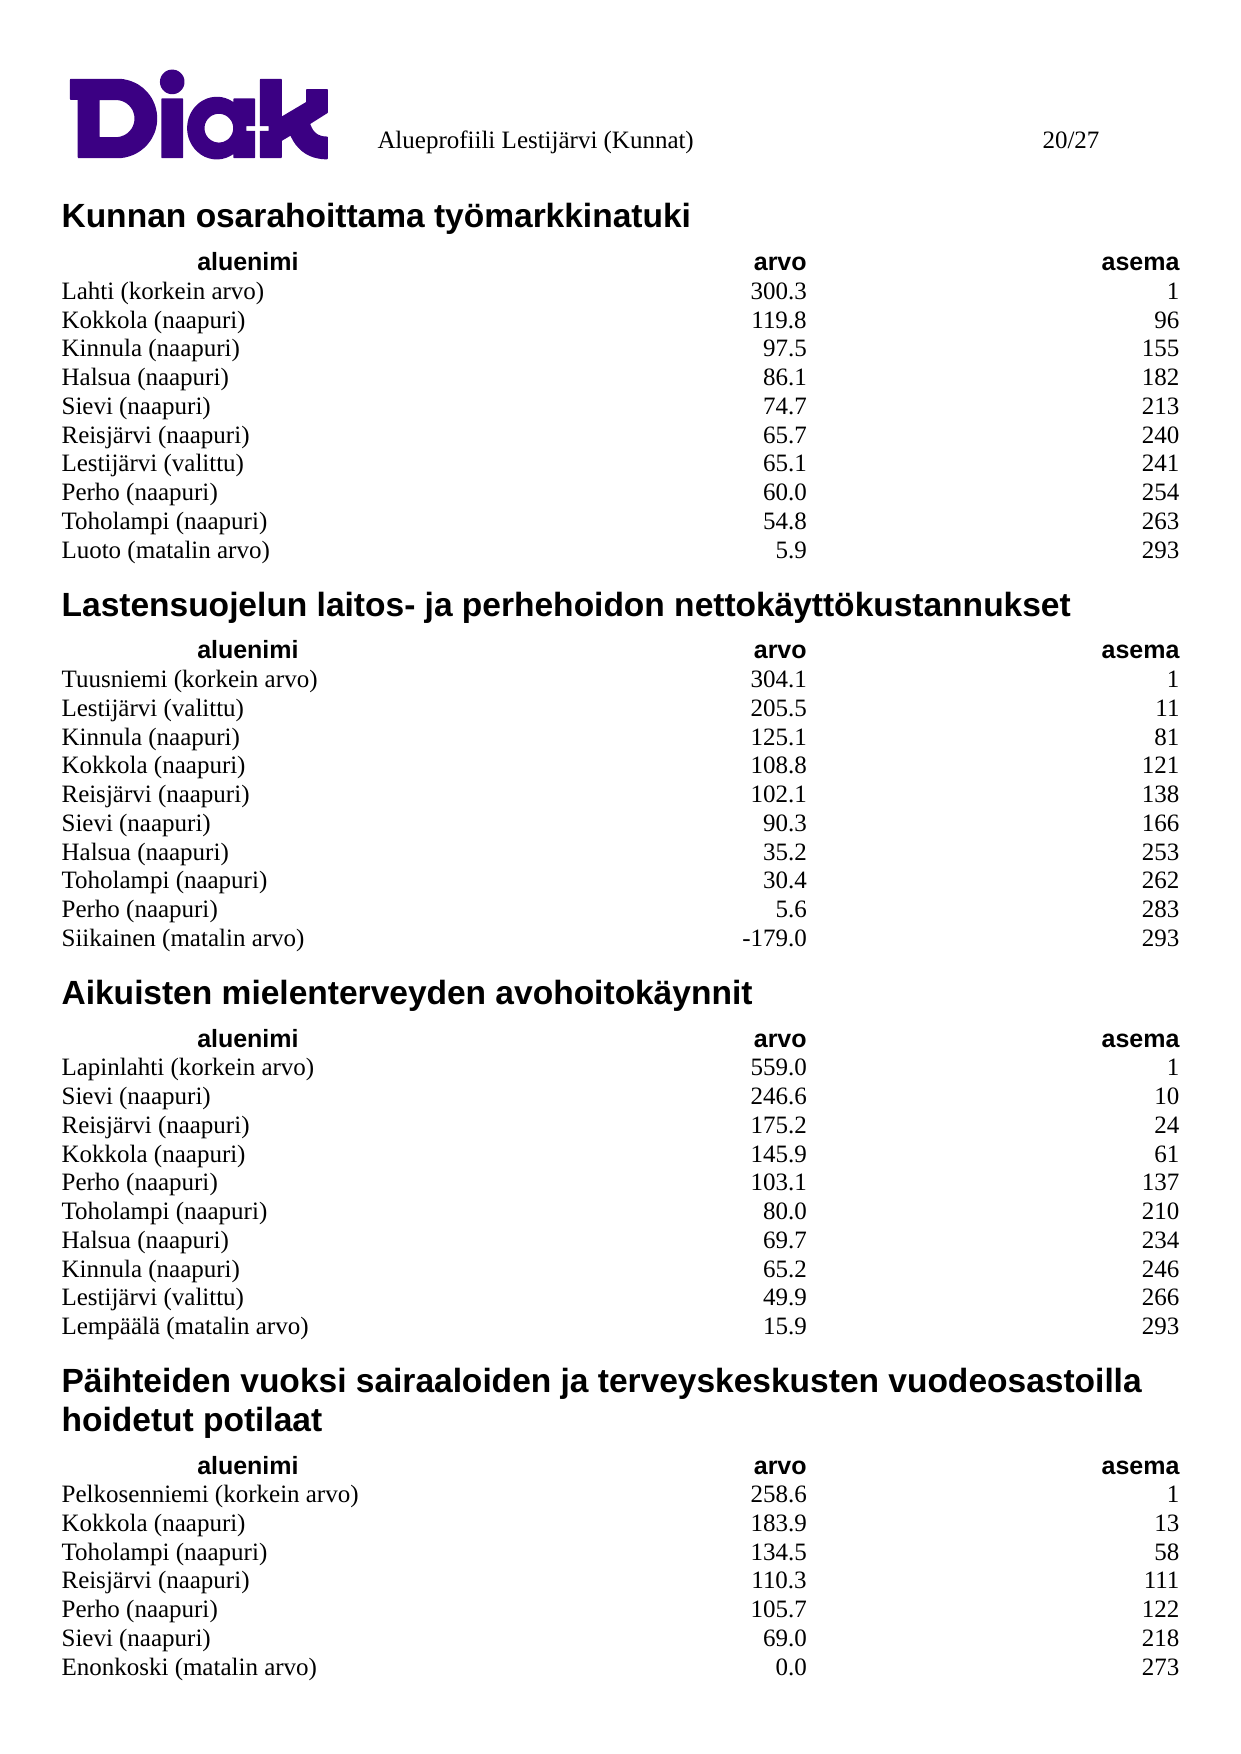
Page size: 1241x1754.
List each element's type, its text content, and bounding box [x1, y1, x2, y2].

table_cell 15.9 [434, 1311, 806, 1340]
table_cell 65.2 [434, 1254, 806, 1282]
table_cell 35.2 [434, 837, 806, 866]
table_cell Kokkola (naapuri) [61, 1508, 434, 1537]
table_cell 137 [806, 1168, 1179, 1196]
table_cell 102.1 [434, 779, 806, 808]
table_cell Halsua (naapuri) [61, 1225, 434, 1254]
table_cell 210 [806, 1196, 1179, 1225]
table_cell 108.8 [434, 751, 806, 779]
table_cell 293 [806, 535, 1179, 563]
table_header arvo [434, 1024, 806, 1052]
table_header aluenimi [61, 1024, 434, 1052]
table_cell 246 [806, 1254, 1179, 1282]
table_cell 125.1 [434, 722, 806, 751]
table_cell 155 [806, 334, 1179, 362]
table_header asema [806, 1451, 1179, 1479]
table_cell 240 [806, 420, 1179, 448]
table_cell 183.9 [434, 1508, 806, 1537]
table_cell 11 [806, 693, 1179, 722]
table_cell 145.9 [434, 1139, 806, 1167]
table_cell Siikainen (matalin arvo) [61, 923, 434, 952]
table_cell 0.0 [434, 1652, 806, 1681]
table_cell 293 [806, 923, 1179, 952]
table_cell 96 [806, 305, 1179, 333]
table_cell 24 [806, 1110, 1179, 1139]
subtitle Kunnan osarahoittama työmarkkinatuki [61, 196, 1179, 235]
table_cell 300.3 [434, 276, 806, 305]
table_cell 138 [806, 779, 1179, 808]
table_header arvo [434, 1451, 806, 1479]
table_cell Kokkola (naapuri) [61, 305, 434, 333]
table_cell Kinnula (naapuri) [61, 334, 434, 362]
table_header aluenimi [61, 636, 434, 664]
table_cell 253 [806, 837, 1179, 866]
table_cell 54.8 [434, 506, 806, 535]
table_cell 110.3 [434, 1566, 806, 1594]
table_cell 134.5 [434, 1537, 806, 1566]
table_cell 121 [806, 751, 1179, 779]
table_cell 262 [806, 866, 1179, 894]
table_cell Lestijärvi (valittu) [61, 693, 434, 722]
table_cell Perho (naapuri) [61, 477, 434, 506]
table_cell 90.3 [434, 808, 806, 837]
table_cell 1 [806, 664, 1179, 693]
table_cell Lempäälä (matalin arvo) [61, 1311, 434, 1340]
table_cell Lestijärvi (valittu) [61, 1283, 434, 1311]
table_cell Toholampi (naapuri) [61, 506, 434, 535]
table_cell Kinnula (naapuri) [61, 1254, 434, 1282]
table_cell 60.0 [434, 477, 806, 506]
table_header aluenimi [61, 1451, 434, 1479]
table_cell Reisjärvi (naapuri) [61, 779, 434, 808]
table_cell Sievi (naapuri) [61, 808, 434, 837]
table_header arvo [434, 636, 806, 664]
table_cell 263 [806, 506, 1179, 535]
table_cell Kokkola (naapuri) [61, 1139, 434, 1167]
table_cell Sievi (naapuri) [61, 1081, 434, 1110]
table_cell Perho (naapuri) [61, 1168, 434, 1196]
table_cell Lapinlahti (korkein arvo) [61, 1053, 434, 1081]
table_cell Perho (naapuri) [61, 894, 434, 923]
table_cell 86.1 [434, 362, 806, 391]
table_cell 258.6 [434, 1479, 806, 1508]
table_cell 283 [806, 894, 1179, 923]
table_cell 166 [806, 808, 1179, 837]
table_cell 254 [806, 477, 1179, 506]
table_cell 97.5 [434, 334, 806, 362]
table_cell Toholampi (naapuri) [61, 1537, 434, 1566]
table_cell Reisjärvi (naapuri) [61, 420, 434, 448]
table_cell 1 [806, 1479, 1179, 1508]
table_cell Enonkoski (matalin arvo) [61, 1652, 434, 1681]
subtitle Aikuisten mielenterveyden avohoitokäynnit [61, 973, 1179, 1011]
table_cell Pelkosenniemi (korkein arvo) [61, 1479, 434, 1508]
table_cell 69.0 [434, 1623, 806, 1652]
table_cell Reisjärvi (naapuri) [61, 1566, 434, 1594]
table_cell Halsua (naapuri) [61, 362, 434, 391]
table_cell Luoto (matalin arvo) [61, 535, 434, 563]
table_cell 105.7 [434, 1594, 806, 1623]
table_cell 10 [806, 1081, 1179, 1110]
table_cell 241 [806, 449, 1179, 477]
table_cell 559.0 [434, 1053, 806, 1081]
table_cell 273 [806, 1652, 1179, 1681]
table_cell 119.8 [434, 305, 806, 333]
table_cell 49.9 [434, 1283, 806, 1311]
table_cell Lahti (korkein arvo) [61, 276, 434, 305]
table_cell 81 [806, 722, 1179, 751]
table_cell Sievi (naapuri) [61, 1623, 434, 1652]
table_cell 175.2 [434, 1110, 806, 1139]
table_cell 234 [806, 1225, 1179, 1254]
table_cell 30.4 [434, 866, 806, 894]
table_cell 213 [806, 391, 1179, 420]
table_cell Toholampi (naapuri) [61, 866, 434, 894]
table_cell 304.1 [434, 664, 806, 693]
table_cell Reisjärvi (naapuri) [61, 1110, 434, 1139]
subtitle Lastensuojelun laitos- ja perhehoidon nettokäyttökustannukset [61, 584, 1179, 623]
table_cell Halsua (naapuri) [61, 837, 434, 866]
table_cell 74.7 [434, 391, 806, 420]
table_cell 5.9 [434, 535, 806, 563]
table_cell 111 [806, 1566, 1179, 1594]
table_cell 58 [806, 1537, 1179, 1566]
table_cell 65.7 [434, 420, 806, 448]
table_cell 65.1 [434, 449, 806, 477]
table_cell 293 [806, 1311, 1179, 1340]
table_cell 13 [806, 1508, 1179, 1537]
table_cell 122 [806, 1594, 1179, 1623]
table_cell 182 [806, 362, 1179, 391]
table_header aluenimi [61, 247, 434, 276]
table_cell 80.0 [434, 1196, 806, 1225]
table_header asema [806, 636, 1179, 664]
table_cell 61 [806, 1139, 1179, 1167]
table_cell 266 [806, 1283, 1179, 1311]
table_cell 1 [806, 276, 1179, 305]
table_cell Lestijärvi (valittu) [61, 449, 434, 477]
table_cell -179.0 [434, 923, 806, 952]
table_cell 205.5 [434, 693, 806, 722]
table_cell Kokkola (naapuri) [61, 751, 434, 779]
table_cell 1 [806, 1053, 1179, 1081]
subtitle Päihteiden vuoksi sairaaloiden ja terveyskeskusten vuodeosastoilla hoidetut potilaat [61, 1361, 1179, 1438]
table_cell 69.7 [434, 1225, 806, 1254]
table_header arvo [434, 247, 806, 276]
table_header asema [806, 1024, 1179, 1052]
table_cell 218 [806, 1623, 1179, 1652]
table_cell Sievi (naapuri) [61, 391, 434, 420]
table_header asema [806, 247, 1179, 276]
table_cell Kinnula (naapuri) [61, 722, 434, 751]
table_cell 5.6 [434, 894, 806, 923]
table_cell Toholampi (naapuri) [61, 1196, 434, 1225]
table_cell Tuusniemi (korkein arvo) [61, 664, 434, 693]
table_cell 246.6 [434, 1081, 806, 1110]
table_cell 103.1 [434, 1168, 806, 1196]
table_cell Perho (naapuri) [61, 1594, 434, 1623]
